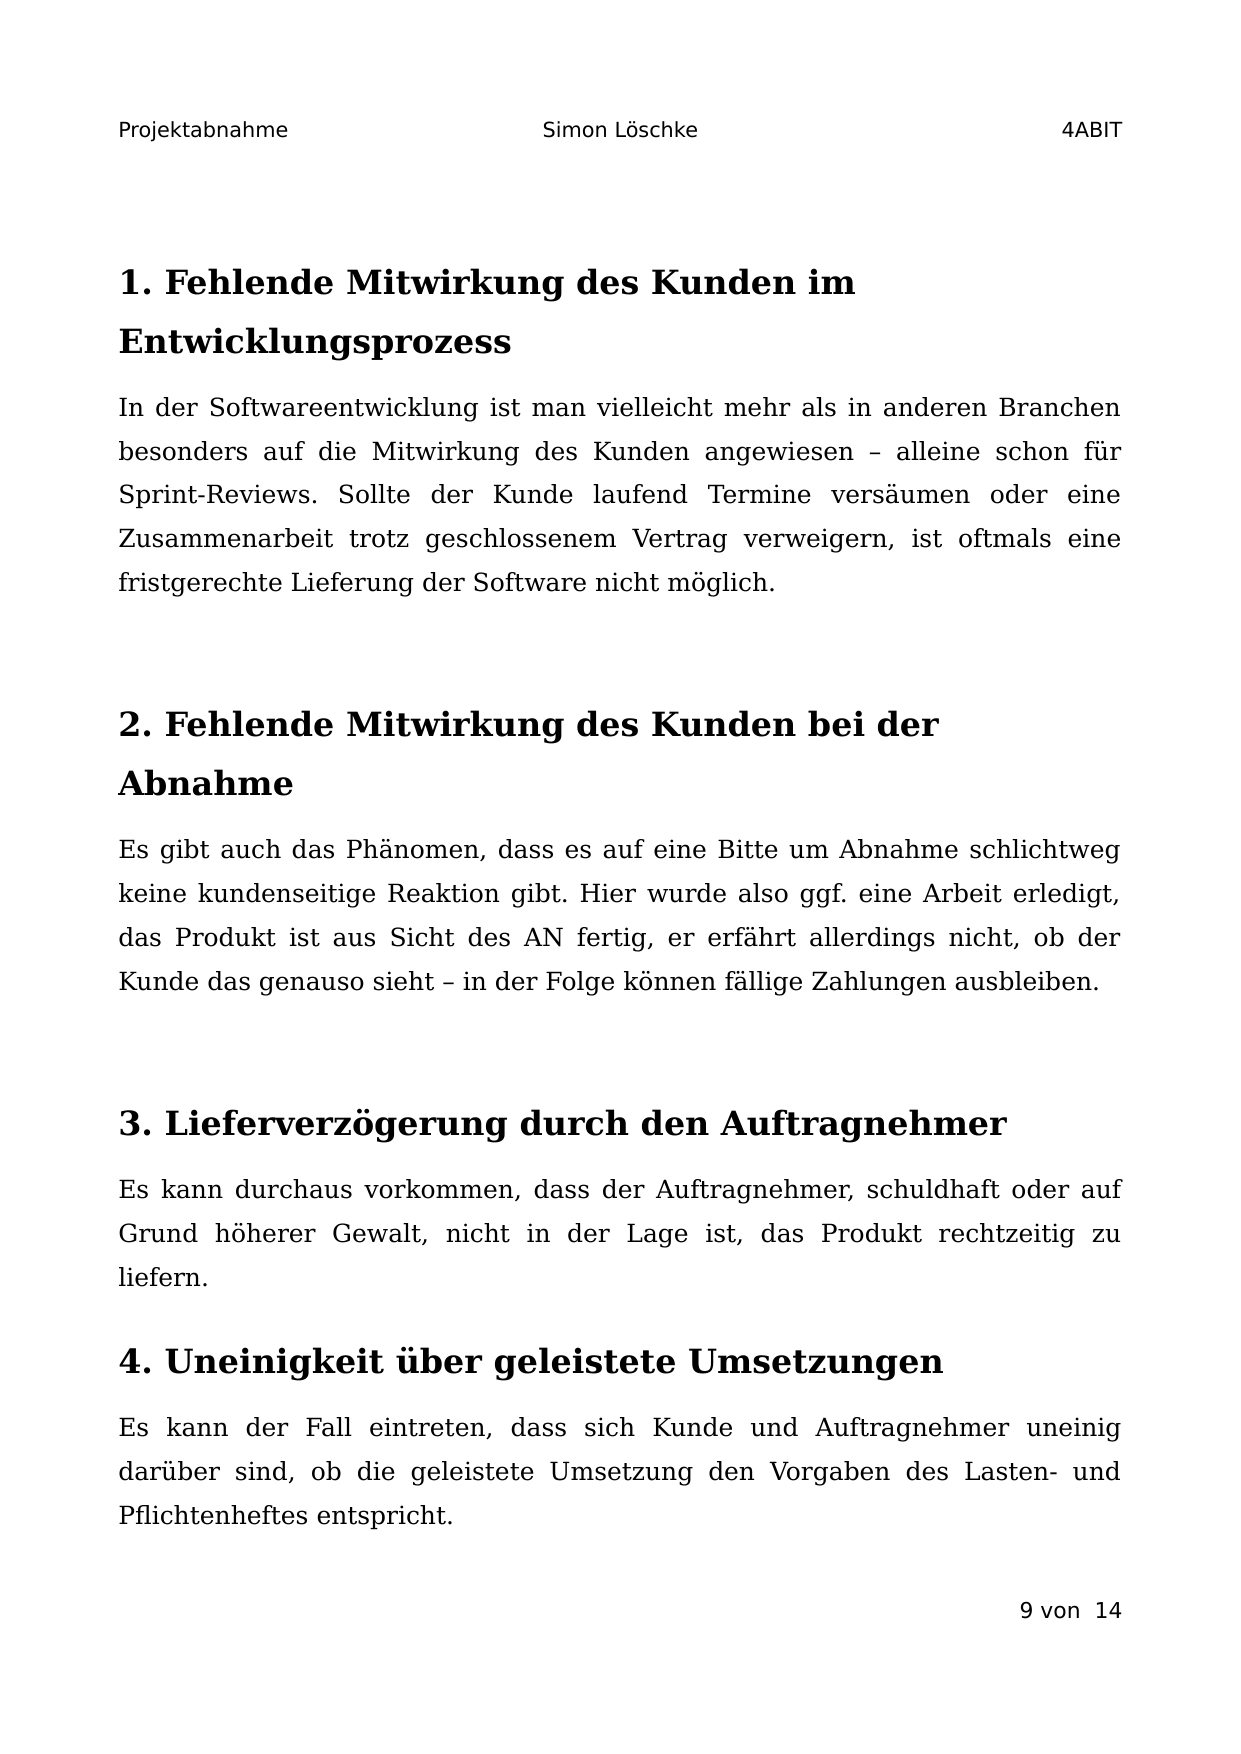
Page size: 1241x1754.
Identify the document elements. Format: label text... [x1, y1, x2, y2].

subtitle 1. Fehlende Mitwirkung des Kunden im Entwicklungsprozess [118, 263, 1122, 361]
text In der Softwareentwicklung ist man vielleicht mehr als in anderen Branchen besonders auf die Mitwirkung des Kunden angewiesen – alleine schon für Sprint-Reviews. Sollte der Kunde laufend Termine versäumen oder eine Zusammenarbeit trotz geschlossenem Vertrag verweigern, ist oftmals eine fristgerechte Lieferung der Software nicht möglich. [118, 393, 1122, 597]
subtitle 2. Fehlende Mitwirkung des Kunden bei der Abnahme [118, 706, 1122, 803]
text Es gibt auch das Phänomen, dass es auf eine Bitte um Abnahme schlichtweg keine kundenseitige Reaktion gibt. Hier wurde also ggf. eine Arbeit erledigt, das Produkt ist aus Sicht des AN fertig, er erfährt allerdings nicht, ob der Kunde das genauso sieht – in der Folge können fällige Zahlungen ausbleiben. [118, 836, 1122, 996]
text Es kann durchaus vorkommen, dass der Auftragnehmer, schuldhaft oder auf Grund höherer Gewalt, nicht in der Lage ist, das Produkt rechtzeitig zu liefern. [118, 1176, 1122, 1292]
subtitle 3. Lieferverzögerung durch den Auftragnehmer [118, 1104, 1122, 1143]
text Es kann der Fall eintreten, dass sich Kunde und Auftragnehmer uneinig darüber sind, ob die geleistete Umsetzung den Vorgaben des Lasten- und Pflichtenheftes entspricht. [118, 1413, 1122, 1530]
subtitle 4. Uneinigkeit über geleistete Umsetzungen [118, 1342, 1122, 1381]
